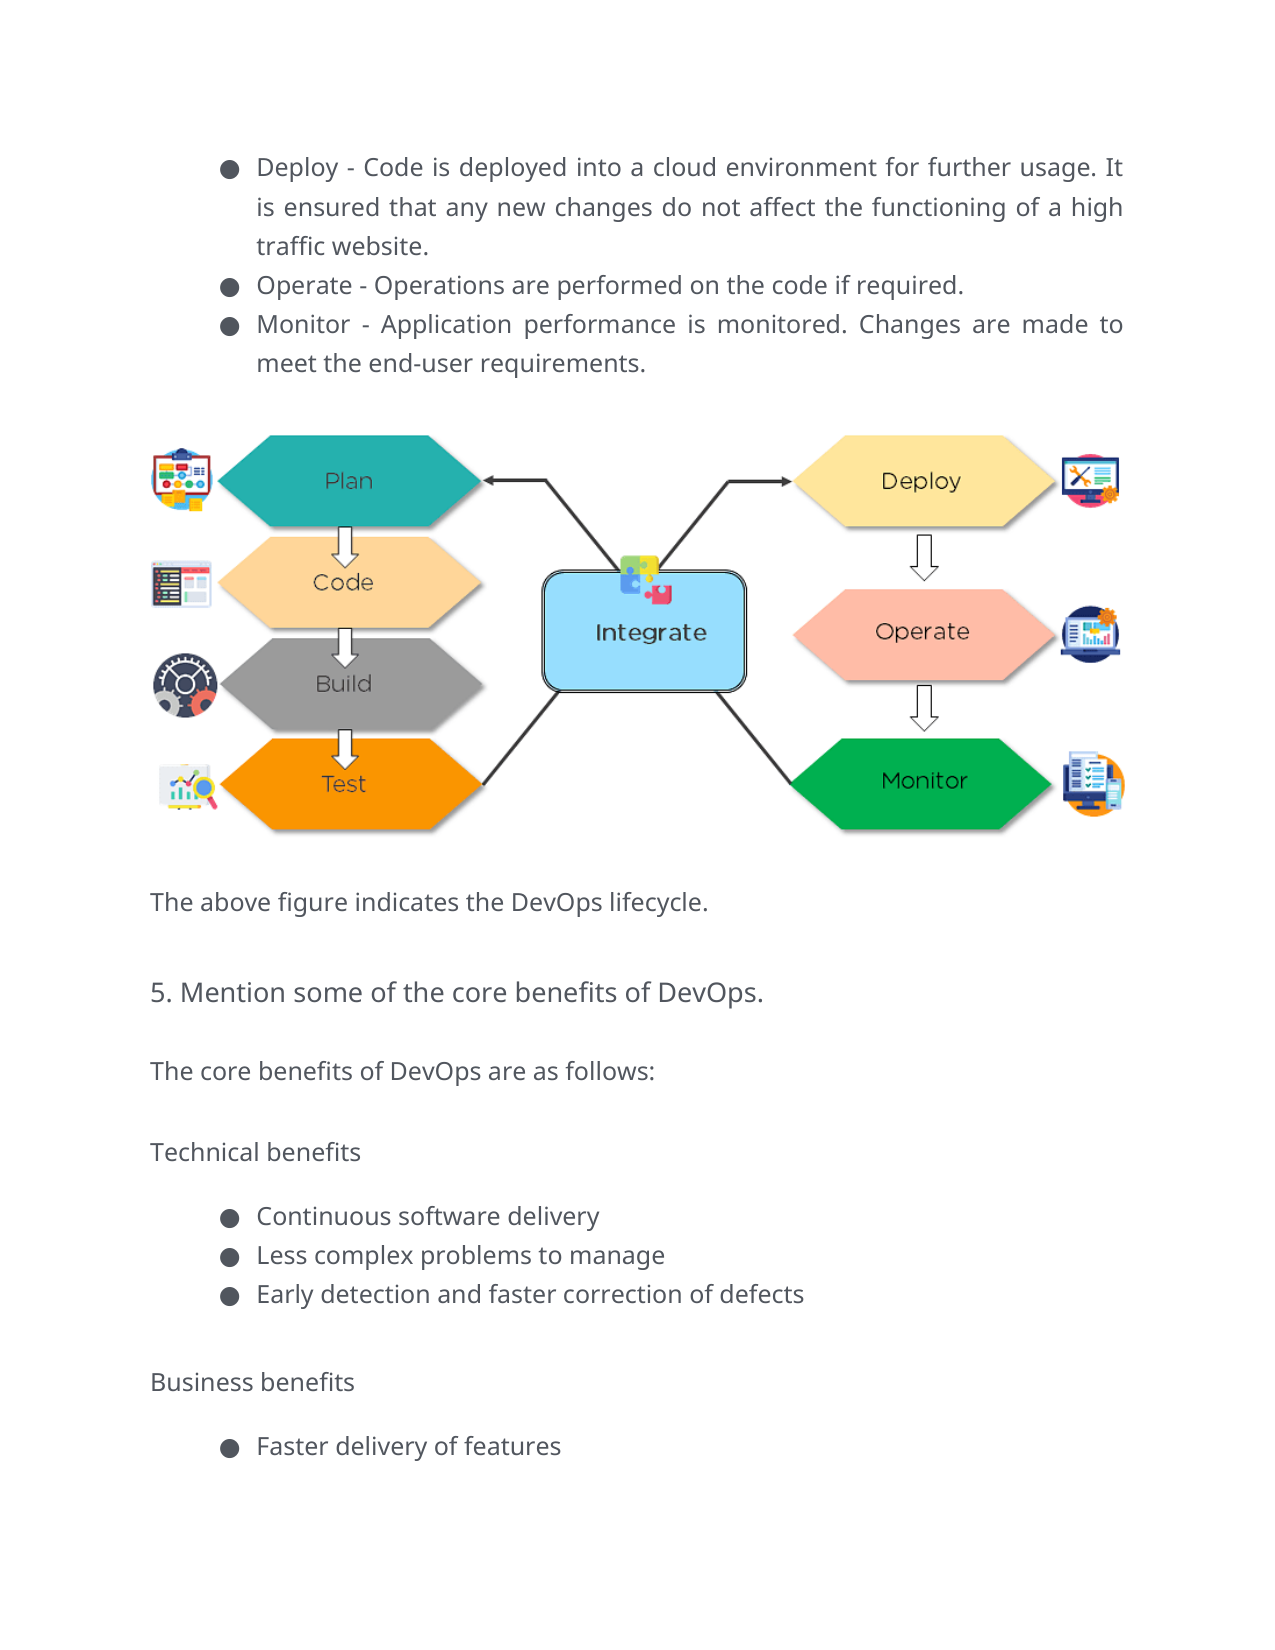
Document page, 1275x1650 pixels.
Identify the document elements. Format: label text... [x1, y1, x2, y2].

list Faster delivery of features [219, 1428, 1125, 1462]
list Monitor - Application performance is monitored. Changes are made to meet the end-user requirements. [219, 307, 1125, 380]
picture [150, 432, 1125, 840]
text The core benefits of DevOps are as follows: [150, 1054, 1125, 1088]
list Early detection and faster correction of defects [219, 1277, 1125, 1311]
list Less complex problems to manage [219, 1238, 1125, 1272]
list Deploy - Code is deployed into a cloud environment for further usage. It is ensured that any new changes do not affect the functioning of a high traffic website. [219, 150, 1125, 262]
subtitle Business benefits [150, 1364, 1125, 1398]
subtitle 5. Mention some of the core benefits of DevOps. [150, 974, 1125, 1011]
list Continuous software delivery [219, 1199, 1125, 1233]
text The above figure indicates the DevOps lifecycle. [150, 885, 1125, 919]
list Operate - Operations are performed on the code if required. [219, 267, 1125, 302]
subtitle Technical benefits [150, 1134, 1125, 1169]
